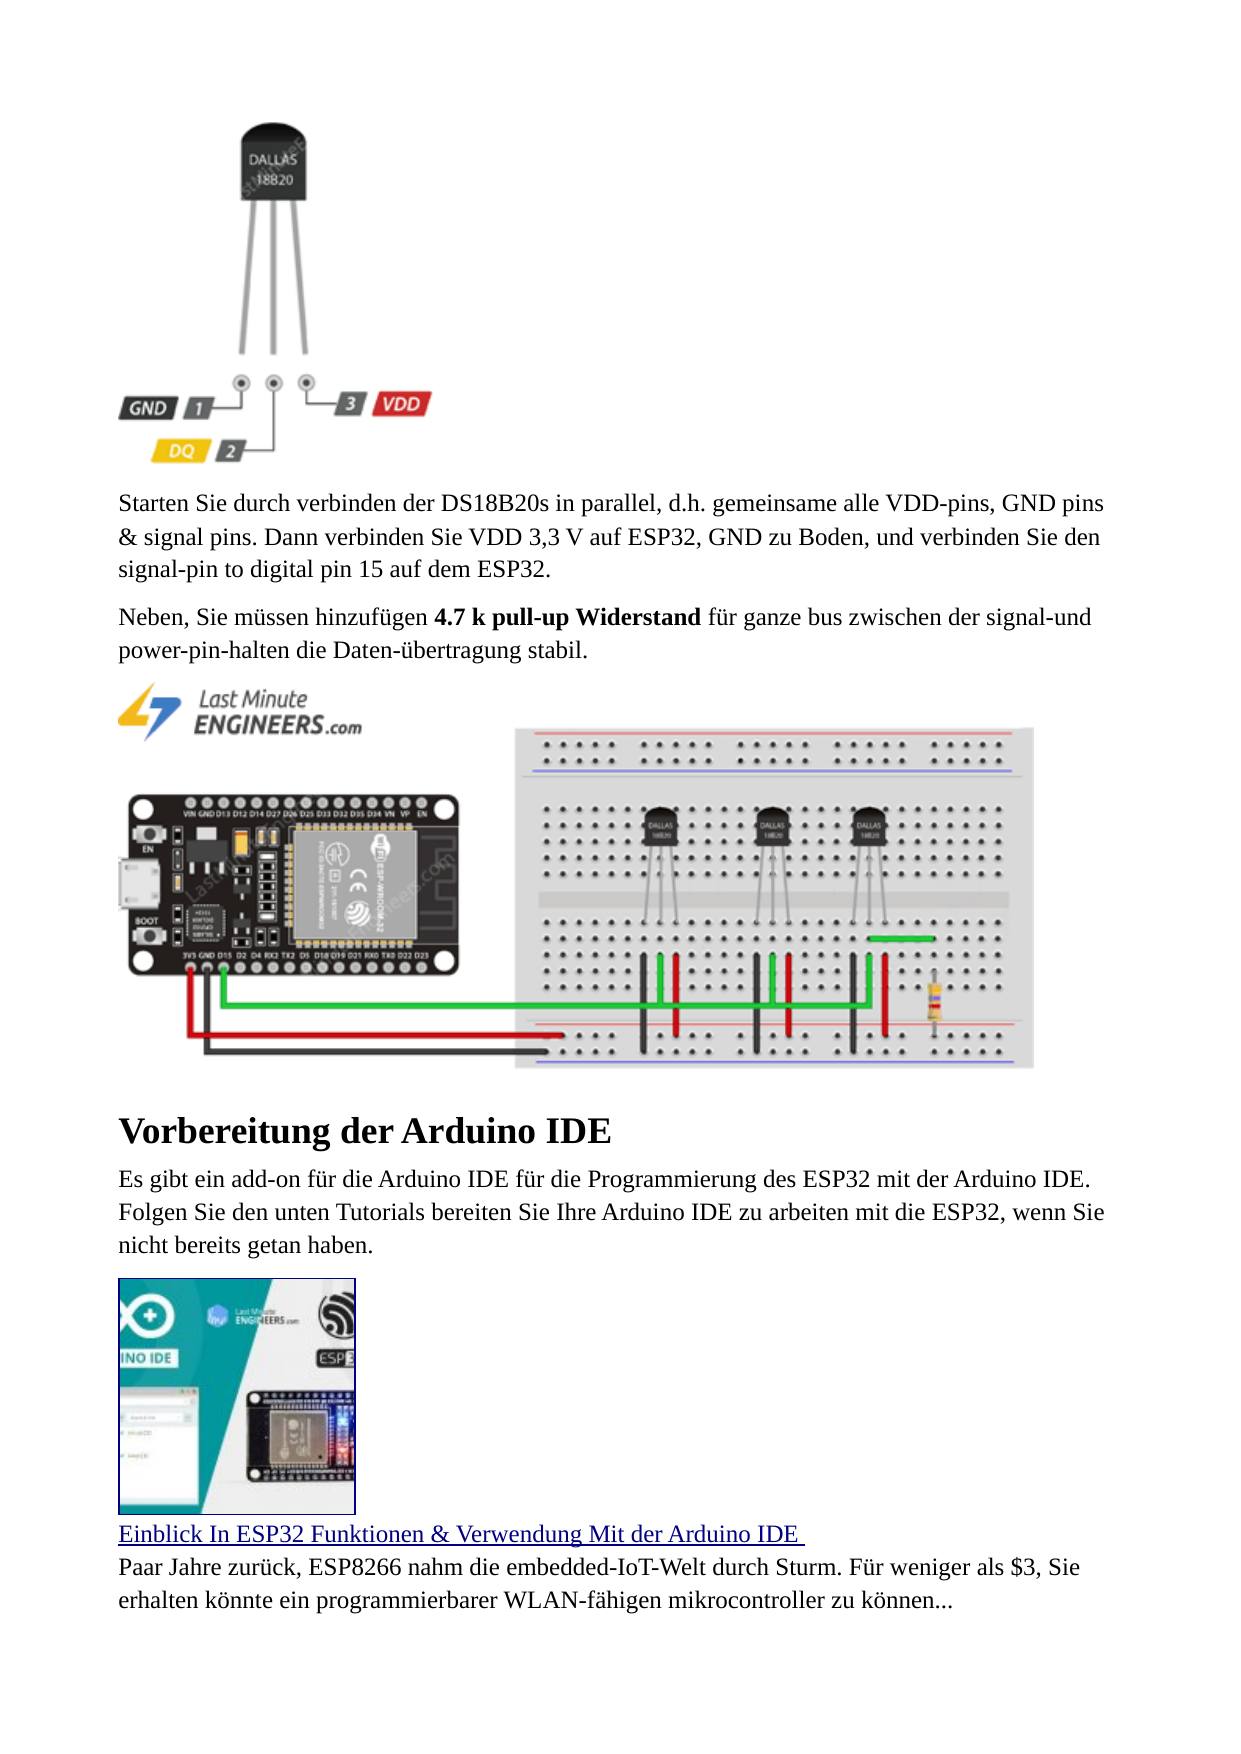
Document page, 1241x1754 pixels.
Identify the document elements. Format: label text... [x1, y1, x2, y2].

text Starten Sie durch verbinden der DS18B20s in parallel, d.h. gemeinsame alle VDD-pins, GND pins & signal pins. Dann verbinden Sie VDD 3,3 V auf ESP32, GND zu Boden, und verbinden Sie den signal-pin to digital pin 15 auf dem ESP32. [118, 488, 1122, 583]
text Paar Jahre zurück, ESP8266 nahm die embedded-IoT-Welt durch Sturm. Für weniger als $3, Sie erhalten könnte ein programmierbarer WLAN-fähigen mikrocontroller zu können... [118, 1552, 1122, 1614]
picture [118, 118, 437, 470]
picture [120, 1279, 354, 1514]
subtitle Vorbereitung der Arduino IDE [118, 1108, 1122, 1152]
text Es gibt ein add-on für die Arduino IDE für die Programmierung des ESP32 mit der Arduino IDE. Folgen Sie den unten Tutorials bereiten Sie Ihre Arduino IDE zu arbeiten mit die ESP32, wenn Sie nicht bereits getan haben. [118, 1164, 1122, 1259]
text Einblick In ESP32 Funktionen & Verwendung Mit der Arduino IDE [118, 1519, 1122, 1548]
text Neben, Sie müssen hinzufügen 4.7 k pull-up Widerstand für ganze bus zwischen der signal-und power-pin-halten die Daten-übertragung stabil. [118, 602, 1122, 664]
picture [118, 682, 1034, 1069]
